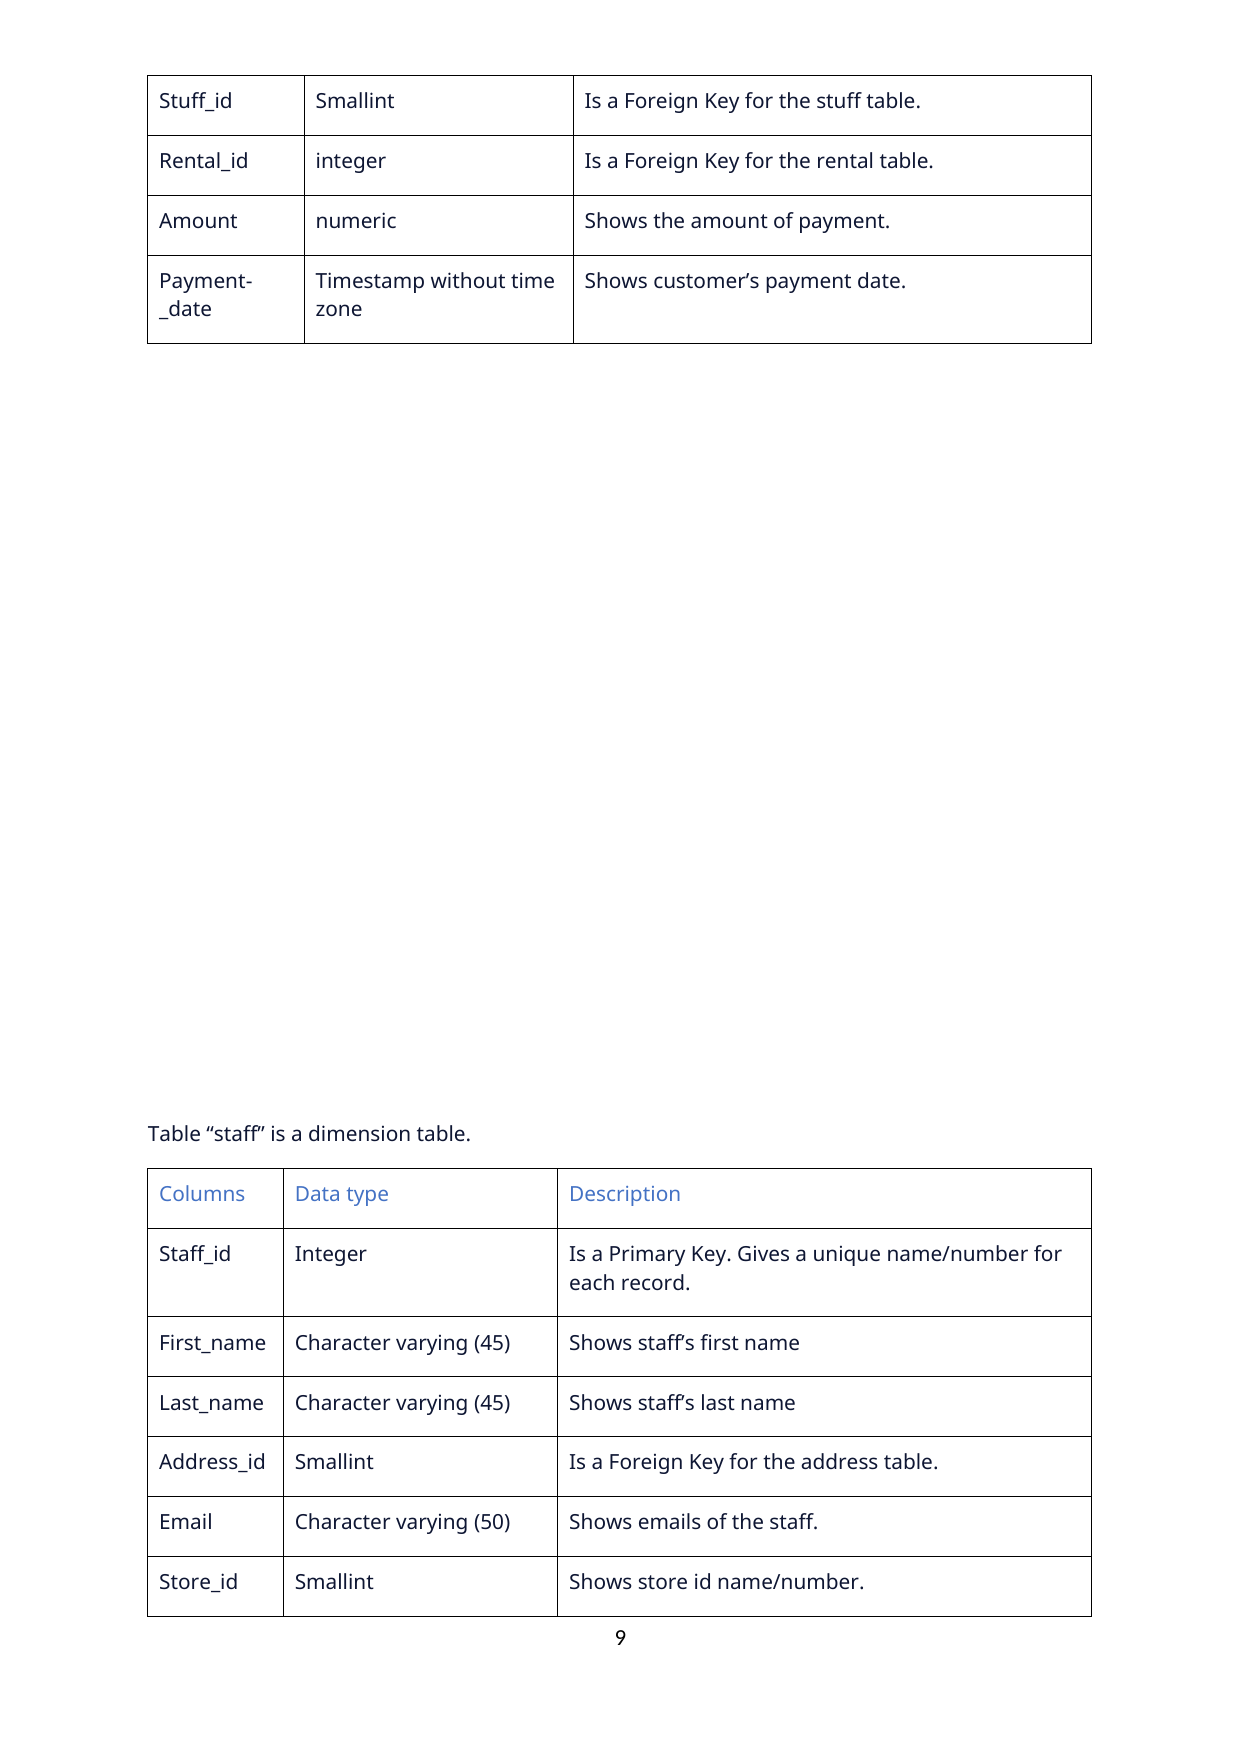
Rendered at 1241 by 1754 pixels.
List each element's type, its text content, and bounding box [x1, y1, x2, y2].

table_cell Email [148, 1497, 283, 1556]
table_cell Address_id [148, 1437, 283, 1496]
table_cell First_name [148, 1317, 283, 1376]
table_cell Timestamp without time zone [305, 256, 573, 343]
table_cell Is a Primary Key. Gives a unique name/number for each record. [558, 1229, 1091, 1316]
table_header Description [558, 1169, 1091, 1228]
table_cell Smallint [284, 1557, 557, 1616]
table_cell Shows staff’s first name [558, 1317, 1091, 1376]
table_cell Payment­_date [148, 256, 304, 343]
table_cell Is a Foreign Key for the address table. [558, 1437, 1091, 1496]
table_header Columns [148, 1169, 283, 1228]
table_cell Character varying (45) [284, 1317, 557, 1376]
text Table “staff” is a dimension table. [148, 1119, 1092, 1148]
table_cell Smallint [284, 1437, 557, 1496]
table_cell Shows store id name/number. [558, 1557, 1091, 1616]
table_cell Staff_id [148, 1229, 283, 1316]
table_cell Integer [284, 1229, 557, 1316]
table_cell Is a Foreign Key for the rental table. [574, 136, 1091, 195]
table_cell Smallint [305, 76, 573, 135]
table_cell Stuff_id [148, 76, 304, 135]
table_cell Character varying (50) [284, 1497, 557, 1556]
table_cell Rental_id [148, 136, 304, 195]
table_cell integer [305, 136, 573, 195]
table_cell Shows the amount of payment. [574, 196, 1091, 255]
table_cell numeric [305, 196, 573, 255]
table_cell Shows emails of the staff. [558, 1497, 1091, 1556]
table_cell Is a Foreign Key for the stuff table. [574, 76, 1091, 135]
table_cell Amount [148, 196, 304, 255]
table_cell Last_name [148, 1377, 283, 1436]
table_cell Shows staff’s last name [558, 1377, 1091, 1436]
table_cell Shows customer’s payment date. [574, 256, 1091, 343]
table_header Data type [284, 1169, 557, 1228]
table_cell Store_id [148, 1557, 283, 1616]
table_cell Character varying (45) [284, 1377, 557, 1436]
